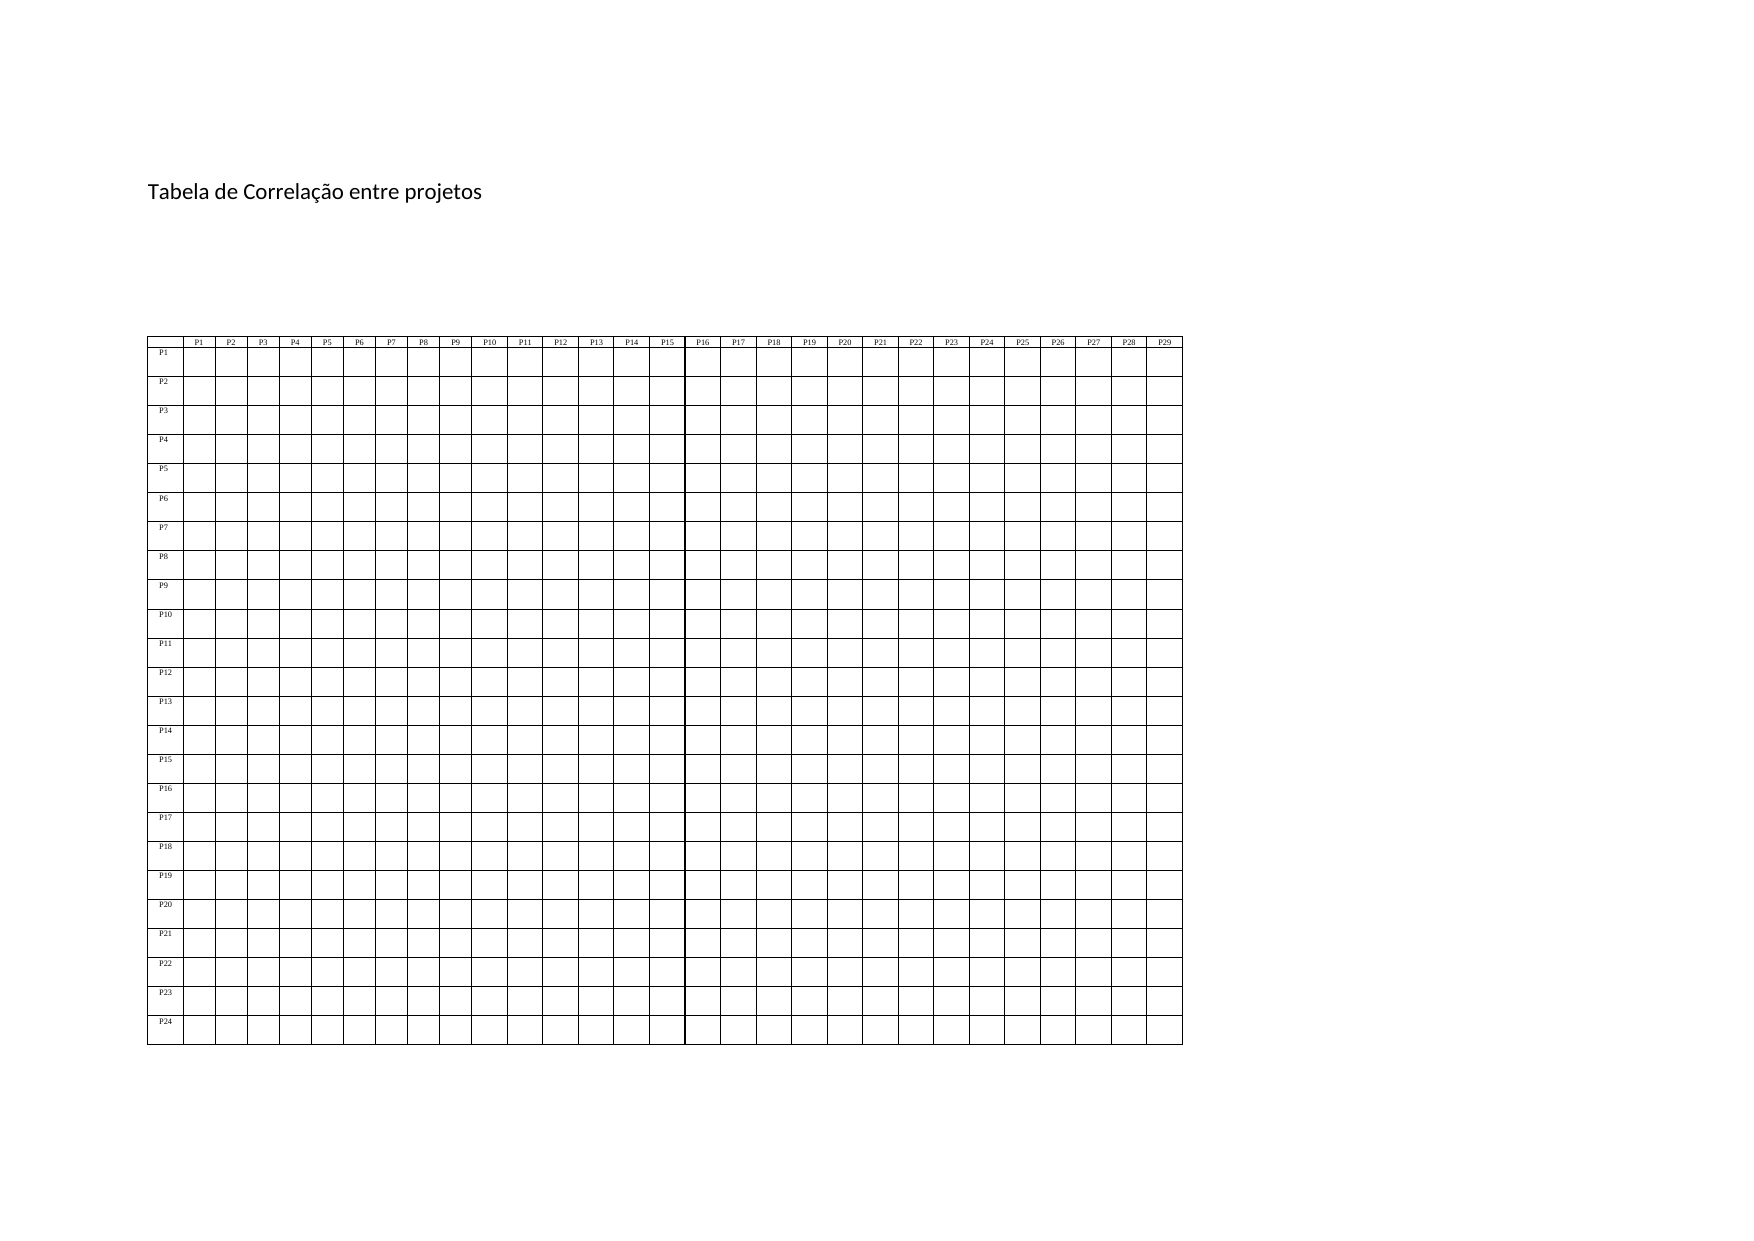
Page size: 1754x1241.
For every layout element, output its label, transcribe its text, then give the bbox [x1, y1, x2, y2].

table_cell [899, 377, 933, 405]
table_cell [970, 639, 1004, 667]
table_cell [440, 551, 471, 579]
table_cell [579, 464, 613, 492]
table_cell [899, 493, 933, 521]
table_cell [721, 435, 756, 463]
table_cell [650, 522, 684, 550]
table_cell [792, 784, 827, 812]
table_cell [757, 958, 791, 986]
table_header P17 [721, 337, 756, 347]
table_cell [216, 639, 247, 667]
table_cell [543, 493, 578, 521]
table_cell [184, 784, 215, 812]
table_cell P1 [148, 348, 183, 376]
table_cell [312, 464, 343, 492]
table_cell [1005, 493, 1040, 521]
table_cell [863, 348, 898, 376]
table_cell [686, 987, 720, 1015]
table_cell [472, 755, 507, 783]
table_cell [650, 784, 684, 812]
table_cell [650, 639, 684, 667]
table_cell [344, 639, 375, 667]
table_cell [472, 1016, 507, 1044]
table_cell [312, 900, 343, 928]
table_cell [280, 900, 311, 928]
table_cell [248, 610, 279, 637]
table_cell [899, 610, 933, 637]
table_cell [344, 697, 375, 725]
table_cell [248, 900, 279, 928]
table_cell [472, 377, 507, 405]
table_cell [757, 668, 791, 696]
table_cell [508, 726, 542, 754]
table_cell [344, 580, 375, 608]
table_cell [899, 406, 933, 434]
table_cell [828, 784, 862, 812]
table_cell [970, 842, 1004, 870]
table_cell [614, 377, 649, 405]
table_cell [280, 348, 311, 376]
table_cell [899, 668, 933, 696]
table_cell [216, 377, 247, 405]
table_cell [248, 406, 279, 434]
table_header P5 [312, 337, 343, 347]
table_cell [440, 610, 471, 637]
table_cell [1005, 1016, 1040, 1044]
table_cell [248, 435, 279, 463]
table_cell [934, 464, 969, 492]
table_cell [1005, 726, 1040, 754]
table_cell [248, 1016, 279, 1044]
table_cell [614, 406, 649, 434]
table_cell [280, 435, 311, 463]
table_cell [757, 377, 791, 405]
table_cell [543, 668, 578, 696]
table_cell [650, 871, 684, 899]
table_cell [344, 1016, 375, 1044]
table_cell [934, 871, 969, 899]
table_cell [686, 348, 720, 376]
table_cell [280, 842, 311, 870]
table_cell [721, 958, 756, 986]
table_cell [1076, 551, 1111, 579]
table_cell [721, 697, 756, 725]
table_cell [1147, 610, 1182, 637]
table_cell [1005, 900, 1040, 928]
table_cell [1076, 668, 1111, 696]
table_cell [408, 377, 439, 405]
table_cell [408, 929, 439, 957]
table_cell [899, 551, 933, 579]
table_cell [1041, 639, 1075, 667]
table_cell [376, 697, 407, 725]
table_cell [440, 784, 471, 812]
table_cell [1076, 929, 1111, 957]
table_cell P12 [148, 668, 183, 696]
table_cell [472, 610, 507, 637]
table_cell [440, 406, 471, 434]
table_cell [579, 406, 613, 434]
table_cell [934, 697, 969, 725]
table_cell [721, 406, 756, 434]
table_cell [376, 464, 407, 492]
table_cell [1005, 784, 1040, 812]
table_cell [440, 493, 471, 521]
table_cell [1005, 580, 1040, 608]
table_cell [1147, 464, 1182, 492]
table_cell [184, 1016, 215, 1044]
table_cell [312, 813, 343, 841]
table_cell [934, 1016, 969, 1044]
table_cell [614, 639, 649, 667]
table_cell [579, 842, 613, 870]
table_cell [614, 610, 649, 637]
table_cell [1112, 580, 1146, 608]
table_cell [376, 784, 407, 812]
table_cell [472, 697, 507, 725]
table_cell [1112, 464, 1146, 492]
table_cell [376, 726, 407, 754]
table_header P18 [757, 337, 791, 347]
table_cell [721, 987, 756, 1015]
table_cell [408, 755, 439, 783]
table_cell [440, 377, 471, 405]
table_cell [508, 377, 542, 405]
table_cell [614, 900, 649, 928]
table_cell [440, 958, 471, 986]
table_cell [934, 668, 969, 696]
table_cell [312, 493, 343, 521]
table_cell [686, 522, 720, 550]
table_cell [934, 784, 969, 812]
table_cell [792, 813, 827, 841]
table_cell [650, 726, 684, 754]
table_cell [472, 668, 507, 696]
table_cell [828, 842, 862, 870]
table_cell [1041, 900, 1075, 928]
table_cell [472, 639, 507, 667]
table_cell [1147, 580, 1182, 608]
table_cell [508, 871, 542, 899]
table_cell [721, 813, 756, 841]
table_cell [248, 580, 279, 608]
table_cell [312, 406, 343, 434]
table_cell [408, 1016, 439, 1044]
table_header P25 [1005, 337, 1040, 347]
table_cell [721, 522, 756, 550]
table_cell [1112, 900, 1146, 928]
table_cell [686, 493, 720, 521]
table_cell [614, 987, 649, 1015]
table_cell [1041, 755, 1075, 783]
table_cell [248, 842, 279, 870]
table_cell [472, 551, 507, 579]
table_cell [686, 697, 720, 725]
table_cell [757, 755, 791, 783]
table_cell [1112, 377, 1146, 405]
table_cell [614, 842, 649, 870]
table_cell [543, 697, 578, 725]
table_header P15 [650, 337, 684, 347]
table_cell [472, 726, 507, 754]
table_cell [934, 551, 969, 579]
table_cell [757, 580, 791, 608]
table_cell [344, 958, 375, 986]
table_cell [184, 842, 215, 870]
table_cell [344, 377, 375, 405]
table_cell [543, 900, 578, 928]
table_cell [863, 1016, 898, 1044]
table_cell [376, 755, 407, 783]
table_cell [579, 1016, 613, 1044]
table_cell [970, 871, 1004, 899]
table_cell [1005, 348, 1040, 376]
table_cell [543, 406, 578, 434]
table_cell [248, 813, 279, 841]
table_cell [1112, 639, 1146, 667]
table_cell [508, 900, 542, 928]
table_cell [280, 697, 311, 725]
table_cell [899, 842, 933, 870]
table_cell [472, 464, 507, 492]
table_cell [1147, 348, 1182, 376]
table_cell [614, 929, 649, 957]
table_cell [579, 958, 613, 986]
table_cell [440, 668, 471, 696]
table_cell [1147, 958, 1182, 986]
table_cell [863, 493, 898, 521]
table_cell [579, 755, 613, 783]
table_cell [184, 697, 215, 725]
table_cell [408, 580, 439, 608]
table_cell [792, 900, 827, 928]
table_cell [757, 697, 791, 725]
table_cell [863, 987, 898, 1015]
table_cell [408, 493, 439, 521]
table_cell [1076, 726, 1111, 754]
table_cell [828, 697, 862, 725]
table_cell P15 [148, 755, 183, 783]
text Tabela de Correlação entre projetos [148, 177, 1606, 205]
table_cell [650, 842, 684, 870]
table_header P11 [508, 337, 542, 347]
table_cell [1112, 551, 1146, 579]
table_cell [472, 348, 507, 376]
table_cell [508, 522, 542, 550]
table_cell [614, 493, 649, 521]
table_cell [686, 813, 720, 841]
table_cell [721, 493, 756, 521]
table_cell [1041, 522, 1075, 550]
table_cell [757, 493, 791, 521]
table_cell [1041, 377, 1075, 405]
table_cell [757, 871, 791, 899]
table_cell [216, 958, 247, 986]
table_cell [543, 377, 578, 405]
table_cell [721, 784, 756, 812]
table_cell [543, 551, 578, 579]
table_cell [376, 522, 407, 550]
table_cell [216, 435, 247, 463]
table_cell [1041, 813, 1075, 841]
table_cell [1112, 435, 1146, 463]
table_cell [344, 522, 375, 550]
table_cell [344, 551, 375, 579]
table_cell [1112, 958, 1146, 986]
table_cell [1041, 348, 1075, 376]
table_cell [508, 1016, 542, 1044]
table_cell [184, 639, 215, 667]
table_cell [1147, 755, 1182, 783]
table_cell P9 [148, 580, 183, 608]
table_cell [280, 726, 311, 754]
table_cell [408, 406, 439, 434]
table_cell [440, 726, 471, 754]
table_cell [1041, 871, 1075, 899]
table_cell [1076, 958, 1111, 986]
table_cell P3 [148, 406, 183, 434]
table_cell [828, 551, 862, 579]
table_cell [248, 464, 279, 492]
table_cell [792, 377, 827, 405]
table_header P27 [1076, 337, 1111, 347]
table_cell P21 [148, 929, 183, 957]
table_cell P20 [148, 900, 183, 928]
table_cell [1076, 493, 1111, 521]
table_cell [184, 987, 215, 1015]
table_cell [1112, 348, 1146, 376]
table_cell [686, 377, 720, 405]
table_cell [508, 610, 542, 637]
table_cell [650, 551, 684, 579]
table_cell [248, 726, 279, 754]
table_cell [508, 842, 542, 870]
table_cell [863, 784, 898, 812]
table_cell [543, 784, 578, 812]
table_cell [408, 900, 439, 928]
table_cell P17 [148, 813, 183, 841]
table_cell [757, 842, 791, 870]
table_cell [1041, 435, 1075, 463]
table_header P10 [472, 337, 507, 347]
table_cell [408, 551, 439, 579]
table_cell [344, 929, 375, 957]
table_cell [508, 464, 542, 492]
table_cell [792, 726, 827, 754]
table_cell [376, 958, 407, 986]
table_cell [899, 813, 933, 841]
table_header P7 [376, 337, 407, 347]
table_cell [248, 697, 279, 725]
table_cell [216, 1016, 247, 1044]
table_cell [970, 406, 1004, 434]
table_header P23 [934, 337, 969, 347]
table_cell [216, 900, 247, 928]
table_cell [1147, 929, 1182, 957]
table_cell [344, 435, 375, 463]
table_cell [440, 871, 471, 899]
table_cell P2 [148, 377, 183, 405]
table_cell [757, 784, 791, 812]
table_cell [248, 377, 279, 405]
table_cell [184, 871, 215, 899]
table_cell [970, 813, 1004, 841]
table_cell [184, 551, 215, 579]
table_cell [184, 580, 215, 608]
table_cell [792, 639, 827, 667]
table_cell [248, 784, 279, 812]
table_cell [472, 580, 507, 608]
table_cell [376, 668, 407, 696]
table_cell [184, 610, 215, 637]
table_cell [440, 755, 471, 783]
table_cell [863, 377, 898, 405]
table_cell [650, 406, 684, 434]
table_cell [721, 668, 756, 696]
table_cell [1005, 668, 1040, 696]
table_cell [970, 987, 1004, 1015]
table_cell [650, 929, 684, 957]
table_cell [614, 348, 649, 376]
table_cell [970, 1016, 1004, 1044]
table_cell [280, 668, 311, 696]
table_cell [543, 464, 578, 492]
table_cell [650, 580, 684, 608]
table_cell [721, 551, 756, 579]
table_cell [721, 1016, 756, 1044]
table_cell P5 [148, 464, 183, 492]
table_cell [312, 842, 343, 870]
table_cell [344, 755, 375, 783]
table_cell [1076, 639, 1111, 667]
table_cell [614, 784, 649, 812]
table_cell [1041, 580, 1075, 608]
table_cell P18 [148, 842, 183, 870]
table_cell [1076, 755, 1111, 783]
table_cell [1112, 987, 1146, 1015]
table_cell [1005, 610, 1040, 637]
table_header P26 [1041, 337, 1075, 347]
table_cell [1147, 639, 1182, 667]
table_cell [1041, 726, 1075, 754]
table_cell [184, 522, 215, 550]
table_cell [184, 929, 215, 957]
table_cell [721, 726, 756, 754]
table_cell [970, 551, 1004, 579]
table_cell [792, 987, 827, 1015]
table_cell [408, 813, 439, 841]
table_cell [280, 551, 311, 579]
table_header P1 [184, 337, 215, 347]
table_cell [650, 377, 684, 405]
table_cell [184, 348, 215, 376]
table_cell [543, 958, 578, 986]
table_cell [376, 1016, 407, 1044]
table_header P14 [614, 337, 649, 347]
table_cell [344, 726, 375, 754]
table_cell [408, 958, 439, 986]
table_cell [650, 668, 684, 696]
table_cell [1112, 697, 1146, 725]
table_cell [280, 784, 311, 812]
table_cell [344, 813, 375, 841]
table_header P28 [1112, 337, 1146, 347]
table_cell [579, 522, 613, 550]
table_cell [312, 958, 343, 986]
table_cell [579, 697, 613, 725]
table_cell [312, 697, 343, 725]
table_cell [1076, 406, 1111, 434]
table_cell [440, 987, 471, 1015]
table_cell [312, 551, 343, 579]
table_cell [376, 551, 407, 579]
table_cell [216, 348, 247, 376]
table_header P8 [408, 337, 439, 347]
table_cell [344, 842, 375, 870]
table_cell [543, 755, 578, 783]
table_cell [970, 435, 1004, 463]
table_cell [216, 842, 247, 870]
table_cell [280, 813, 311, 841]
table_cell [543, 1016, 578, 1044]
table_cell [1112, 784, 1146, 812]
table_cell [614, 551, 649, 579]
table_cell [408, 987, 439, 1015]
table_cell [216, 784, 247, 812]
table_cell P23 [148, 987, 183, 1015]
table_cell [543, 871, 578, 899]
table_cell [863, 697, 898, 725]
table_cell [184, 900, 215, 928]
table_cell [1076, 784, 1111, 812]
table_cell [1005, 755, 1040, 783]
table_cell [579, 639, 613, 667]
table_cell [650, 493, 684, 521]
table_cell [792, 522, 827, 550]
table_cell [757, 464, 791, 492]
table_cell [899, 522, 933, 550]
table_cell [579, 610, 613, 637]
table_cell [792, 755, 827, 783]
table_cell [1147, 784, 1182, 812]
table_cell [828, 726, 862, 754]
table_cell [184, 726, 215, 754]
table_cell [508, 668, 542, 696]
table_header [148, 337, 183, 347]
table_cell [792, 464, 827, 492]
table_cell [970, 580, 1004, 608]
table_cell [1005, 464, 1040, 492]
table_header P22 [899, 337, 933, 347]
table_cell [312, 726, 343, 754]
table_cell [1041, 406, 1075, 434]
table_cell [899, 435, 933, 463]
table_cell [472, 958, 507, 986]
table_cell [828, 813, 862, 841]
table_header P3 [248, 337, 279, 347]
table_cell [1076, 580, 1111, 608]
table_cell [934, 377, 969, 405]
table_cell [280, 580, 311, 608]
table_cell [899, 900, 933, 928]
table_cell [472, 784, 507, 812]
table_cell [1005, 842, 1040, 870]
table_cell [1147, 697, 1182, 725]
table_cell [828, 348, 862, 376]
table_cell [312, 639, 343, 667]
table_cell [1041, 1016, 1075, 1044]
table_cell [408, 726, 439, 754]
table_cell [408, 464, 439, 492]
table_cell [757, 813, 791, 841]
table_cell [508, 493, 542, 521]
table_cell [248, 987, 279, 1015]
table_cell [792, 871, 827, 899]
table_cell [376, 435, 407, 463]
table_cell [508, 697, 542, 725]
table_cell [970, 522, 1004, 550]
table_cell [248, 929, 279, 957]
table_cell [1147, 522, 1182, 550]
table_cell [312, 987, 343, 1015]
table_cell [440, 813, 471, 841]
table_cell [863, 929, 898, 957]
table_header P20 [828, 337, 862, 347]
table_cell [828, 987, 862, 1015]
table_cell [757, 1016, 791, 1044]
table_cell [614, 1016, 649, 1044]
table_cell [376, 406, 407, 434]
table_cell [1005, 522, 1040, 550]
table_cell [686, 610, 720, 637]
table_cell [312, 610, 343, 637]
table_cell [376, 900, 407, 928]
table_cell [579, 435, 613, 463]
table_cell [408, 871, 439, 899]
table_cell [579, 987, 613, 1015]
table_cell [828, 406, 862, 434]
table_cell [440, 929, 471, 957]
table_cell [376, 493, 407, 521]
table_cell [216, 406, 247, 434]
table_header P29 [1147, 337, 1182, 347]
table_cell [721, 580, 756, 608]
table_header P4 [280, 337, 311, 347]
table_cell [686, 871, 720, 899]
table_cell [792, 435, 827, 463]
table_cell [280, 639, 311, 667]
table_cell [472, 435, 507, 463]
table_cell [508, 929, 542, 957]
table_cell [614, 580, 649, 608]
table_cell [184, 755, 215, 783]
table_cell [899, 871, 933, 899]
table_cell [970, 755, 1004, 783]
table_cell [899, 697, 933, 725]
table_cell [543, 610, 578, 637]
table_cell [184, 406, 215, 434]
table_header P9 [440, 337, 471, 347]
table_cell [472, 929, 507, 957]
table_cell [863, 639, 898, 667]
table_cell [1005, 435, 1040, 463]
table_cell [792, 697, 827, 725]
table_cell [408, 639, 439, 667]
table_cell [216, 610, 247, 637]
table_cell [863, 842, 898, 870]
table_cell [970, 784, 1004, 812]
table_cell [899, 639, 933, 667]
table_cell [1076, 522, 1111, 550]
table_cell [1041, 610, 1075, 637]
table_cell [863, 871, 898, 899]
table_cell [970, 464, 1004, 492]
table_cell [579, 493, 613, 521]
table_cell [1005, 871, 1040, 899]
table_cell [184, 668, 215, 696]
table_cell [312, 377, 343, 405]
table_cell [1112, 871, 1146, 899]
table_cell [184, 464, 215, 492]
table_cell [757, 726, 791, 754]
table_cell [579, 784, 613, 812]
table_cell [721, 464, 756, 492]
table_cell [686, 929, 720, 957]
table_cell [440, 900, 471, 928]
table_cell [216, 464, 247, 492]
table_cell [899, 755, 933, 783]
table_cell [312, 668, 343, 696]
table_cell [280, 987, 311, 1015]
table_cell [579, 900, 613, 928]
table_cell [757, 610, 791, 637]
table_cell [280, 406, 311, 434]
table_cell [721, 755, 756, 783]
table_cell P7 [148, 522, 183, 550]
table_cell P24 [148, 1016, 183, 1044]
table_cell [280, 493, 311, 521]
table_cell [508, 435, 542, 463]
table_cell [440, 697, 471, 725]
table_cell [934, 900, 969, 928]
table_cell [970, 668, 1004, 696]
table_cell [792, 668, 827, 696]
table_cell [863, 406, 898, 434]
table_cell [970, 697, 1004, 725]
table_cell [508, 639, 542, 667]
table_cell [1112, 610, 1146, 637]
table_cell [508, 755, 542, 783]
table_cell [312, 784, 343, 812]
table_cell [543, 348, 578, 376]
table_cell [408, 610, 439, 637]
table_cell [280, 871, 311, 899]
table_cell [721, 929, 756, 957]
table_cell [1147, 1016, 1182, 1044]
table_cell [863, 726, 898, 754]
table_cell [216, 668, 247, 696]
table_cell P4 [148, 435, 183, 463]
table_cell [280, 377, 311, 405]
table_cell [216, 551, 247, 579]
table_cell [408, 348, 439, 376]
table_cell [344, 464, 375, 492]
table_cell [280, 464, 311, 492]
table_cell [828, 522, 862, 550]
table_cell [757, 406, 791, 434]
table_cell [934, 639, 969, 667]
table_cell [650, 1016, 684, 1044]
table_cell [934, 842, 969, 870]
table_cell [934, 348, 969, 376]
table_cell [472, 406, 507, 434]
table_cell P8 [148, 551, 183, 579]
table_cell [899, 1016, 933, 1044]
table_cell [686, 580, 720, 608]
table_cell [757, 348, 791, 376]
table_cell [579, 668, 613, 696]
table_cell [216, 493, 247, 521]
table_cell [899, 348, 933, 376]
table_cell [828, 958, 862, 986]
table_cell [579, 929, 613, 957]
table_cell [863, 813, 898, 841]
table_cell [650, 348, 684, 376]
table_cell [934, 406, 969, 434]
table_cell [828, 900, 862, 928]
table_cell [1005, 697, 1040, 725]
table_cell [899, 987, 933, 1015]
table_cell [312, 522, 343, 550]
table_cell [792, 580, 827, 608]
table_cell [614, 464, 649, 492]
table_cell P13 [148, 697, 183, 725]
table_cell [1112, 1016, 1146, 1044]
table_cell [344, 406, 375, 434]
table_cell [472, 493, 507, 521]
table_cell [1005, 813, 1040, 841]
table_cell [899, 726, 933, 754]
table_cell [1041, 464, 1075, 492]
table_cell [280, 1016, 311, 1044]
table_cell [508, 958, 542, 986]
table_cell [376, 842, 407, 870]
table_cell [970, 958, 1004, 986]
table_cell [216, 929, 247, 957]
table_cell [543, 522, 578, 550]
table_cell [579, 871, 613, 899]
table_cell [721, 900, 756, 928]
table_cell [792, 610, 827, 637]
table_cell [312, 580, 343, 608]
table_cell [1112, 813, 1146, 841]
table_cell [1076, 813, 1111, 841]
table_cell [1041, 784, 1075, 812]
table_cell [248, 493, 279, 521]
table_cell [899, 784, 933, 812]
table_cell [1147, 551, 1182, 579]
table_cell [408, 522, 439, 550]
table_cell [408, 668, 439, 696]
table_cell [721, 639, 756, 667]
table_cell [543, 639, 578, 667]
table_cell [650, 755, 684, 783]
table_cell [757, 987, 791, 1015]
table_cell [863, 522, 898, 550]
table_cell [1147, 842, 1182, 870]
table_cell [312, 1016, 343, 1044]
table_cell [1112, 406, 1146, 434]
table_cell [828, 377, 862, 405]
table_cell [828, 464, 862, 492]
table_cell [934, 929, 969, 957]
table_cell [863, 958, 898, 986]
table_cell [344, 493, 375, 521]
table_cell [1041, 958, 1075, 986]
table_cell [1076, 435, 1111, 463]
table_cell [1112, 668, 1146, 696]
table_cell [216, 987, 247, 1015]
table_cell [440, 435, 471, 463]
table_cell P16 [148, 784, 183, 812]
table_header P13 [579, 337, 613, 347]
table_cell [1147, 493, 1182, 521]
table_cell [472, 871, 507, 899]
table_cell [721, 377, 756, 405]
table_cell [792, 406, 827, 434]
table_cell [376, 639, 407, 667]
table_cell [440, 580, 471, 608]
table_cell [248, 958, 279, 986]
table_cell [614, 958, 649, 986]
table_cell [1147, 900, 1182, 928]
table_cell [1005, 929, 1040, 957]
table_header P6 [344, 337, 375, 347]
table_cell [650, 610, 684, 637]
table_cell [686, 668, 720, 696]
table_cell [579, 377, 613, 405]
table_cell [650, 987, 684, 1015]
table_cell [792, 493, 827, 521]
table_cell [934, 435, 969, 463]
table_cell [1005, 551, 1040, 579]
table_cell [1147, 668, 1182, 696]
table_cell [614, 668, 649, 696]
table_cell [792, 551, 827, 579]
table_header P24 [970, 337, 1004, 347]
table_cell [472, 813, 507, 841]
table_cell [970, 900, 1004, 928]
table_cell [408, 435, 439, 463]
table_cell [614, 697, 649, 725]
table_cell [686, 551, 720, 579]
table_cell [344, 871, 375, 899]
table_cell [1041, 842, 1075, 870]
table_cell [312, 871, 343, 899]
table_cell [899, 464, 933, 492]
table_cell [543, 580, 578, 608]
table_cell [863, 668, 898, 696]
table_cell [1112, 522, 1146, 550]
table_cell [376, 610, 407, 637]
table_cell [792, 842, 827, 870]
table_cell [1005, 987, 1040, 1015]
table_cell [1112, 929, 1146, 957]
table_cell [280, 929, 311, 957]
table_cell [970, 348, 1004, 376]
table_cell [472, 842, 507, 870]
table_cell [579, 551, 613, 579]
table_cell [1005, 406, 1040, 434]
table_cell [899, 958, 933, 986]
table_header P21 [863, 337, 898, 347]
table_cell [472, 522, 507, 550]
table_cell [650, 958, 684, 986]
table_cell P6 [148, 493, 183, 521]
table_cell [440, 464, 471, 492]
table_cell [543, 435, 578, 463]
table_cell [863, 580, 898, 608]
table_cell [650, 900, 684, 928]
table_cell [312, 755, 343, 783]
table_cell [1041, 697, 1075, 725]
table_cell [376, 987, 407, 1015]
table_cell [863, 900, 898, 928]
table_cell [440, 522, 471, 550]
table_cell [376, 813, 407, 841]
table_cell [216, 755, 247, 783]
table_cell P10 [148, 610, 183, 637]
table_cell [312, 348, 343, 376]
table_cell [376, 348, 407, 376]
table_cell [686, 726, 720, 754]
table_cell [686, 755, 720, 783]
table_cell [344, 348, 375, 376]
table_cell [1112, 493, 1146, 521]
table_cell [970, 377, 1004, 405]
table_cell [312, 929, 343, 957]
table_cell [863, 610, 898, 637]
table_cell [1076, 871, 1111, 899]
table_cell [686, 958, 720, 986]
table_cell [934, 958, 969, 986]
table_cell [472, 900, 507, 928]
table_cell [934, 755, 969, 783]
table_cell [721, 348, 756, 376]
table_cell [508, 406, 542, 434]
table_cell [508, 784, 542, 812]
table_cell [828, 493, 862, 521]
table_cell [757, 551, 791, 579]
table_cell [248, 639, 279, 667]
table_cell [721, 610, 756, 637]
table_cell [543, 842, 578, 870]
table_cell [1147, 987, 1182, 1015]
table_cell [614, 813, 649, 841]
table_cell [1147, 406, 1182, 434]
table_cell [614, 435, 649, 463]
table_cell [216, 697, 247, 725]
table_cell [650, 435, 684, 463]
table_cell [828, 580, 862, 608]
table_cell [543, 929, 578, 957]
table_cell [312, 435, 343, 463]
table_cell [344, 610, 375, 637]
table_cell [184, 435, 215, 463]
table_cell [1041, 668, 1075, 696]
table_cell [408, 697, 439, 725]
table_cell [579, 348, 613, 376]
table_cell [863, 551, 898, 579]
table_cell [1041, 987, 1075, 1015]
table_cell [376, 377, 407, 405]
table_cell P22 [148, 958, 183, 986]
table_cell [934, 580, 969, 608]
table_cell [280, 610, 311, 637]
table_cell [1112, 842, 1146, 870]
table_cell [440, 842, 471, 870]
table_cell [792, 1016, 827, 1044]
table_cell [184, 377, 215, 405]
table_cell [579, 580, 613, 608]
table_cell [543, 987, 578, 1015]
table_cell [280, 958, 311, 986]
table_cell [934, 813, 969, 841]
table_cell [970, 610, 1004, 637]
table_cell [1005, 958, 1040, 986]
table_cell [792, 929, 827, 957]
table_cell [376, 871, 407, 899]
table_cell [216, 522, 247, 550]
table_cell [184, 493, 215, 521]
table_cell [248, 755, 279, 783]
table_cell [686, 464, 720, 492]
table_cell [1041, 493, 1075, 521]
table_header P19 [792, 337, 827, 347]
table_cell [899, 929, 933, 957]
table_cell [1112, 755, 1146, 783]
table_cell [216, 580, 247, 608]
table_cell [579, 726, 613, 754]
table_cell [508, 348, 542, 376]
table_cell [686, 842, 720, 870]
table_cell P14 [148, 726, 183, 754]
table_cell [863, 464, 898, 492]
table_cell P11 [148, 639, 183, 667]
table_cell [1076, 377, 1111, 405]
table_cell [934, 493, 969, 521]
table_cell [1076, 348, 1111, 376]
table_cell [721, 871, 756, 899]
table_cell [1076, 842, 1111, 870]
table_cell [1005, 639, 1040, 667]
table_cell [1076, 697, 1111, 725]
table_cell [408, 784, 439, 812]
table_cell [828, 435, 862, 463]
table_cell [508, 813, 542, 841]
table_cell [970, 929, 1004, 957]
table_cell [934, 726, 969, 754]
table_cell [184, 813, 215, 841]
table_cell [216, 726, 247, 754]
table_cell [614, 871, 649, 899]
table_cell [440, 348, 471, 376]
table_cell [248, 668, 279, 696]
table_cell [1076, 1016, 1111, 1044]
table_cell [216, 871, 247, 899]
table_cell [650, 697, 684, 725]
table_cell [344, 668, 375, 696]
table_cell [1076, 464, 1111, 492]
table_cell [376, 929, 407, 957]
table_cell [828, 1016, 862, 1044]
table_cell [1147, 813, 1182, 841]
table_cell [934, 987, 969, 1015]
table_cell [686, 639, 720, 667]
table_cell [863, 435, 898, 463]
table_header P12 [543, 337, 578, 347]
table_cell [1076, 900, 1111, 928]
table_cell [1147, 435, 1182, 463]
table_cell [614, 726, 649, 754]
table_cell [543, 813, 578, 841]
table_cell [184, 958, 215, 986]
table_cell [828, 929, 862, 957]
table_cell [650, 813, 684, 841]
table_cell [1147, 726, 1182, 754]
table_cell [970, 726, 1004, 754]
table_cell [472, 987, 507, 1015]
table_header P16 [686, 337, 720, 347]
table_cell [248, 522, 279, 550]
table_cell [757, 639, 791, 667]
table_cell [757, 435, 791, 463]
table_cell [344, 784, 375, 812]
table_cell [686, 406, 720, 434]
table_cell [1112, 726, 1146, 754]
table_cell [543, 726, 578, 754]
table_cell [248, 871, 279, 899]
table_cell [757, 900, 791, 928]
table_cell [970, 493, 1004, 521]
table_cell [650, 464, 684, 492]
table_cell [614, 522, 649, 550]
table_cell [1147, 871, 1182, 899]
table_cell [440, 1016, 471, 1044]
table_cell [344, 987, 375, 1015]
table_cell [828, 639, 862, 667]
table_cell [899, 580, 933, 608]
table_cell [686, 435, 720, 463]
table_header P2 [216, 337, 247, 347]
table_cell [344, 900, 375, 928]
table_cell [508, 580, 542, 608]
table_cell [828, 755, 862, 783]
table_cell [828, 668, 862, 696]
table_cell [792, 348, 827, 376]
table_cell [280, 755, 311, 783]
table_cell [248, 348, 279, 376]
table_cell [686, 900, 720, 928]
table_cell [1005, 377, 1040, 405]
table_cell [757, 522, 791, 550]
table_cell [934, 610, 969, 637]
table_cell [1076, 987, 1111, 1015]
table_cell [721, 842, 756, 870]
table_cell [757, 929, 791, 957]
table_cell [248, 551, 279, 579]
table_cell [440, 639, 471, 667]
table_cell [508, 987, 542, 1015]
table_cell [280, 522, 311, 550]
table_cell [828, 871, 862, 899]
table_cell P19 [148, 871, 183, 899]
table_cell [614, 755, 649, 783]
table_cell [863, 755, 898, 783]
table_cell [1076, 610, 1111, 637]
table_cell [1041, 551, 1075, 579]
table_cell [792, 958, 827, 986]
table_cell [828, 610, 862, 637]
table_cell [508, 551, 542, 579]
table_cell [686, 1016, 720, 1044]
table_cell [934, 522, 969, 550]
table_cell [1041, 929, 1075, 957]
table_cell [216, 813, 247, 841]
table_cell [686, 784, 720, 812]
table_cell [408, 842, 439, 870]
table_cell [1147, 377, 1182, 405]
table_cell [579, 813, 613, 841]
table_cell [376, 580, 407, 608]
